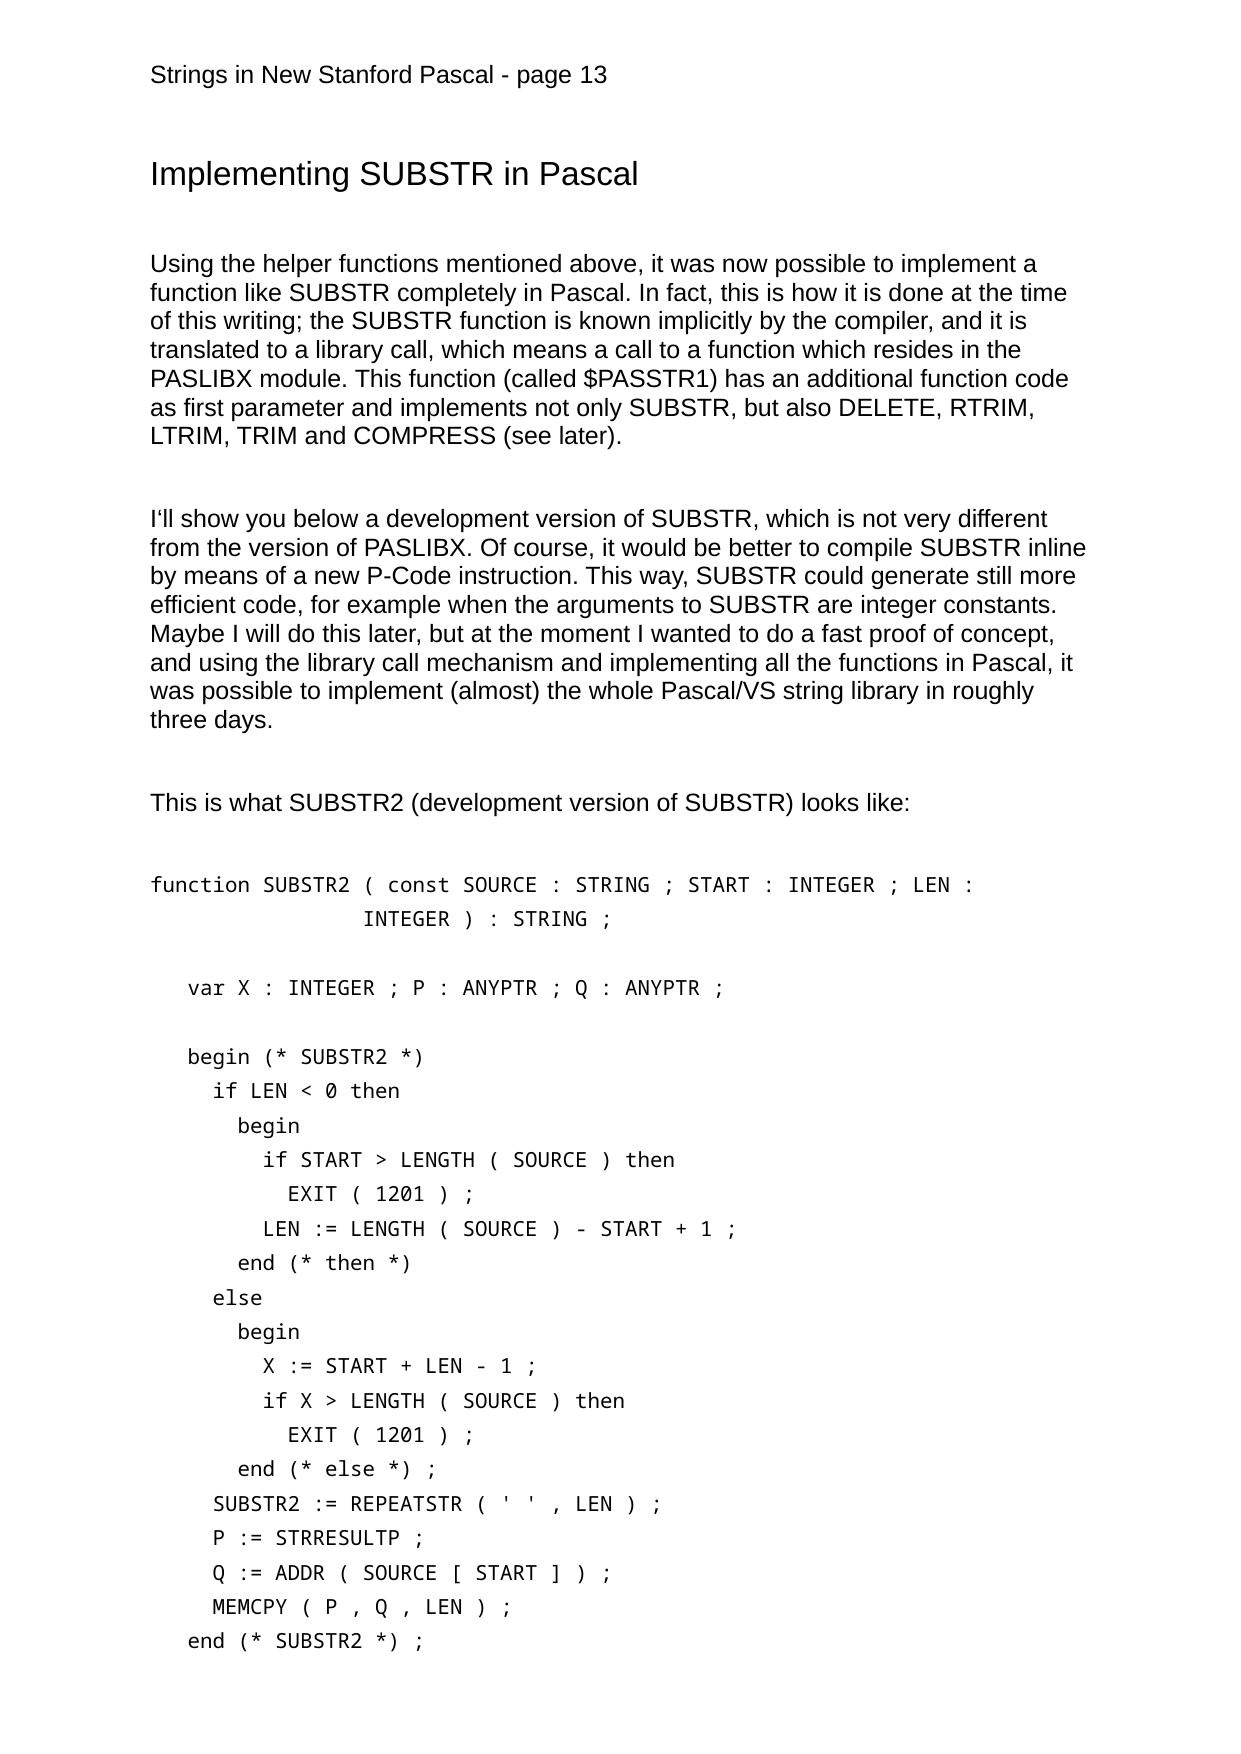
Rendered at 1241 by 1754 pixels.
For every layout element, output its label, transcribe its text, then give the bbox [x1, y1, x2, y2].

text P := STRRESULTP ; [150, 1523, 1090, 1552]
text begin [150, 1111, 1090, 1139]
text end (* else *) ; [150, 1454, 1090, 1483]
text function SUBSTR2 ( const SOURCE : STRING ; START : INTEGER ; LEN : [150, 870, 1090, 898]
text else [150, 1283, 1090, 1311]
text Using the helper functions mentioned above, it was now possible to implement a function like SUBSTR completely in Pascal. In fact, this is how it is done at the time of this writing; the SUBSTR function is known implicitly by the compiler, and it is translated to a library call, which means a call to a function which resides in the PASLIBX module. This function (called $PASSTR1) has an additional function code as first parameter and implements not only SUBSTR, but also DELETE, RTRIM, LTRIM, TRIM and COMPRESS (see later). [150, 249, 1090, 450]
text end (* then *) [150, 1248, 1090, 1277]
text Implementing SUBSTR in Pascal [150, 153, 1090, 192]
text EXIT ( 1201 ) ; [150, 1420, 1090, 1448]
text begin [150, 1317, 1090, 1345]
text INTEGER ) : STRING ; [150, 904, 1090, 933]
text MEMCPY ( P , Q , LEN ) ; [150, 1592, 1090, 1620]
text X := START + LEN - 1 ; [150, 1351, 1090, 1380]
text Q := ADDR ( SOURCE [ START ] ) ; [150, 1558, 1090, 1586]
text var X : INTEGER ; P : ANYPTR ; Q : ANYPTR ; [150, 973, 1090, 1002]
text if LEN < 0 then [150, 1076, 1090, 1105]
text LEN := LENGTH ( SOURCE ) - START + 1 ; [150, 1214, 1090, 1242]
text SUBSTR2 := REPEATSTR ( ' ' , LEN ) ; [150, 1489, 1090, 1517]
text end (* SUBSTR2 *) ; [150, 1626, 1090, 1655]
text if START > LENGTH ( SOURCE ) then [150, 1145, 1090, 1173]
text This is what SUBSTR2 (development version of SUBSTR) looks like: [150, 788, 1090, 816]
text I‘ll show you below a development version of SUBSTR, which is not very different from the version of PASLIBX. Of course, it would be better to compile SUBSTR inline by means of a new P-Code instruction. This way, SUBSTR could generate still more efficient code, for example when the arguments to SUBSTR are integer constants. Maybe I will do this later, but at the moment I wanted to do a fast proof of concept, and using the library call mechanism and implementing all the functions in Pascal, it was possible to implement (almost) the whole Pascal/VS string library in roughly three days. [150, 504, 1090, 734]
text if X > LENGTH ( SOURCE ) then [150, 1386, 1090, 1414]
text begin (* SUBSTR2 *) [150, 1042, 1090, 1070]
text EXIT ( 1201 ) ; [150, 1179, 1090, 1208]
